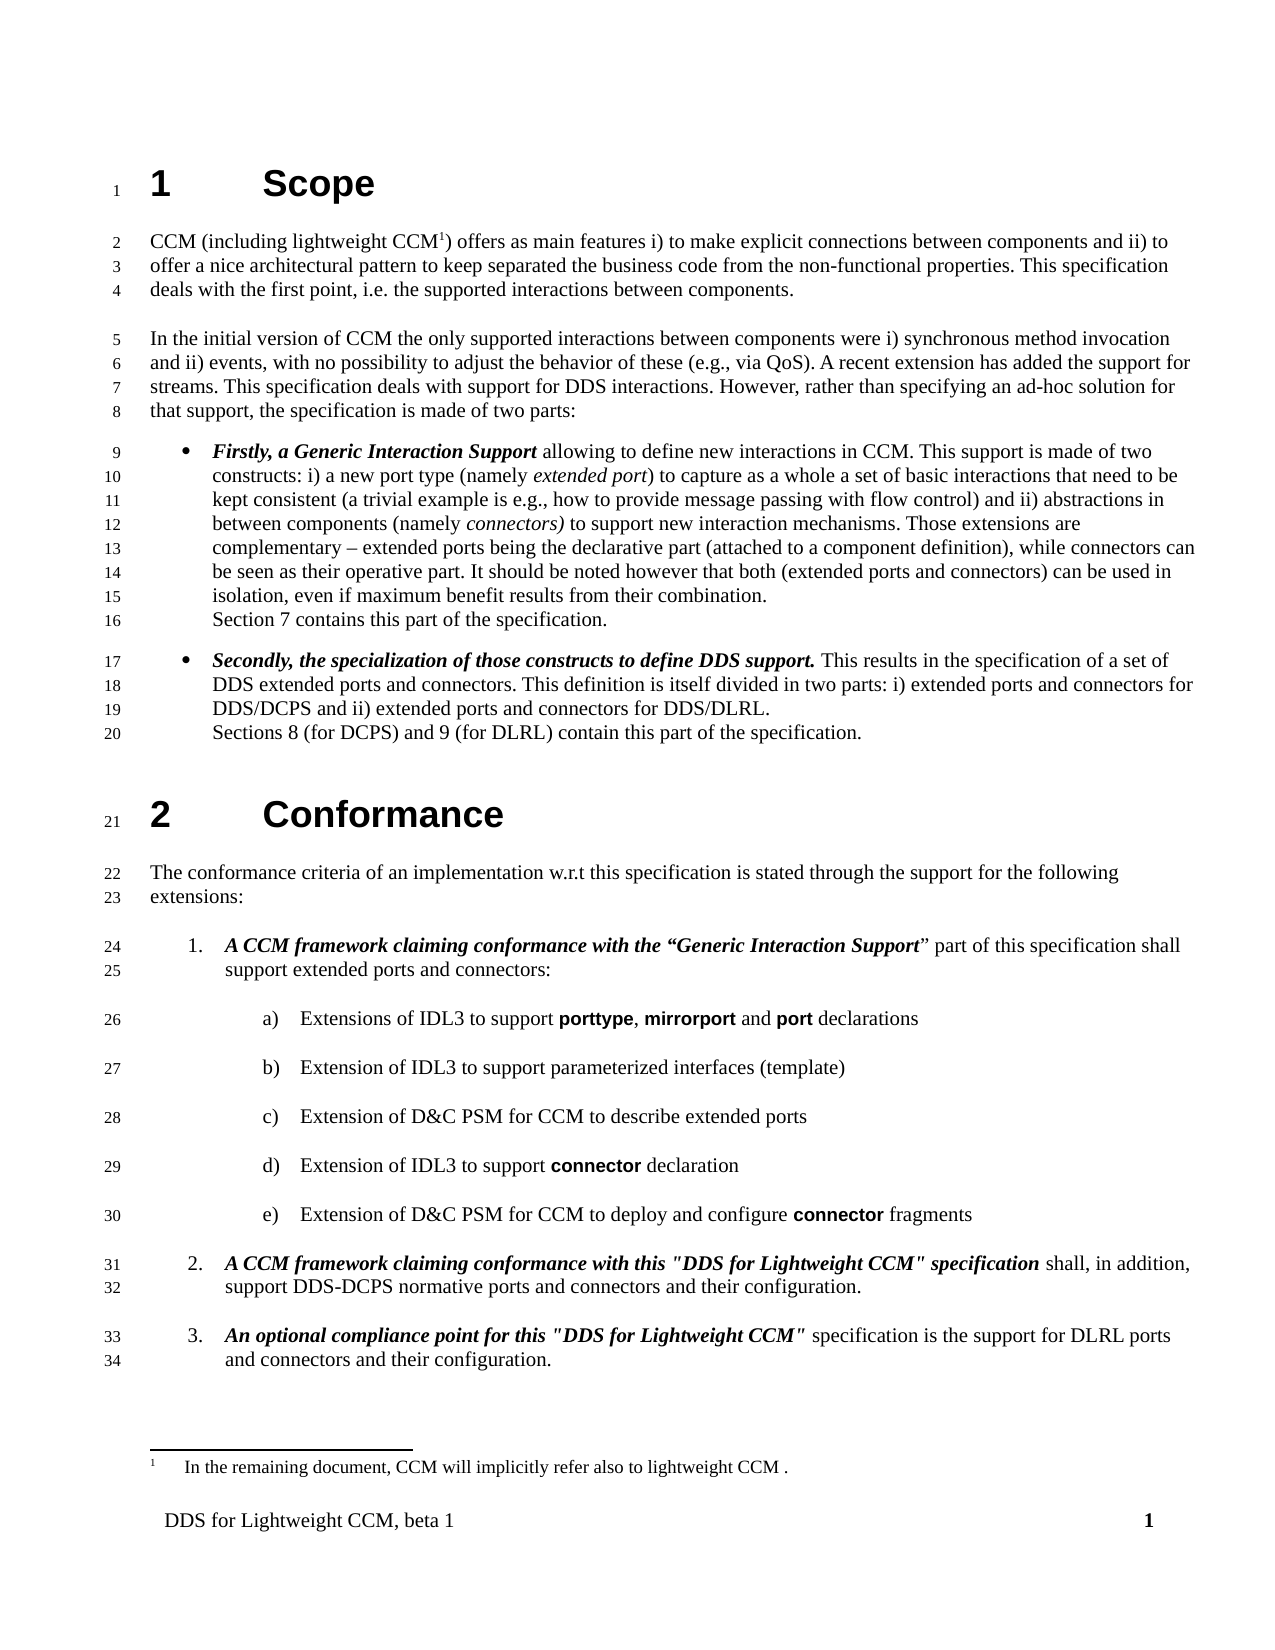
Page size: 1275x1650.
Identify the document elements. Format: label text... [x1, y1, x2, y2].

list Extension of D&C PSM for CCM to describe extended ports [262, 1104, 1200, 1128]
list Extensions of IDL3 to support porttype, mirrorport and port declarations [262, 1006, 1200, 1030]
list Extension of IDL3 to support connector declaration [262, 1153, 1200, 1177]
text CCM (including lightweight CCM) offers as main features i) to make explicit connections between components and ii) to offer a nice architectural pattern to keep separated the business code from the non-functional properties. This specification deals with the first point, i.e. the supported interactions between components. [150, 229, 1200, 301]
list A CCM framework claiming conformance with this "DDS for Lightweight CCM" specification shall, in addition, support DDS-DCPS normative ports and connectors and their configuration. [187, 1250, 1200, 1298]
text The conformance criteria of an implementation w.r.t this specification is stated through the support for the following extensions: [150, 860, 1200, 908]
list Extension of IDL3 to support parameterized interfaces (template) [262, 1055, 1200, 1079]
list Firstly, a Generic Interaction Support allowing to define new interactions in CCM. This support is made of two constructs: i) a new port type (namely extended port) to capture as a whole a set of basic interactions that need to be kept consistent (a trivial example is e.g., how to provide message passing with flow control) and ii) abstractions in between components (namely connectors) to support new interaction mechanisms. Those extensions are complementary – extended ports being the declarative part (attached to a component definition), while connectors can be seen as their operative part. It should be noted however that both (extended ports and connectors) can be used in isolation, even if maximum benefit results from their combination. Section 7 contains this part of the specification. [182, 439, 1200, 631]
text In the initial version of CCM the only supported interactions between components were i) synchronous method invocation and ii) events, with no possibility to adjust the behavior of these (e.g., via QoS). A recent extension has added the support for streams. This specification deals with support for DDS interactions. However, rather than specifying an ad-hoc solution for that support, the specification is made of two parts: [150, 326, 1200, 422]
subtitle Scope [150, 161, 1200, 204]
list An optional compliance point for this "DDS for Lightweight CCM" specification is the support for DLRL ports and connectors and their configuration. [187, 1323, 1200, 1371]
list Extension of D&C PSM for CCM to deploy and configure connector fragments [262, 1202, 1200, 1226]
list Secondly, the specialization of those constructs to define DDS support. This results in the specification of a set of DDS extended ports and connectors. This definition is itself divided in two parts: i) extended ports and connectors for DDS/DCPS and ii) extended ports and connectors for DDS/DLRL. Sections 8 (for DCPS) and 9 (for DLRL) contain this part of the specification. [182, 648, 1200, 744]
text In the remaining document, CCM will implicitly refer also to lightweight CCM . [150, 1456, 1200, 1477]
list A CCM framework claiming conformance with the “Generic Interaction Support” part of this specification shall support extended ports and connectors: [187, 933, 1200, 981]
subtitle Conformance [150, 792, 1200, 836]
